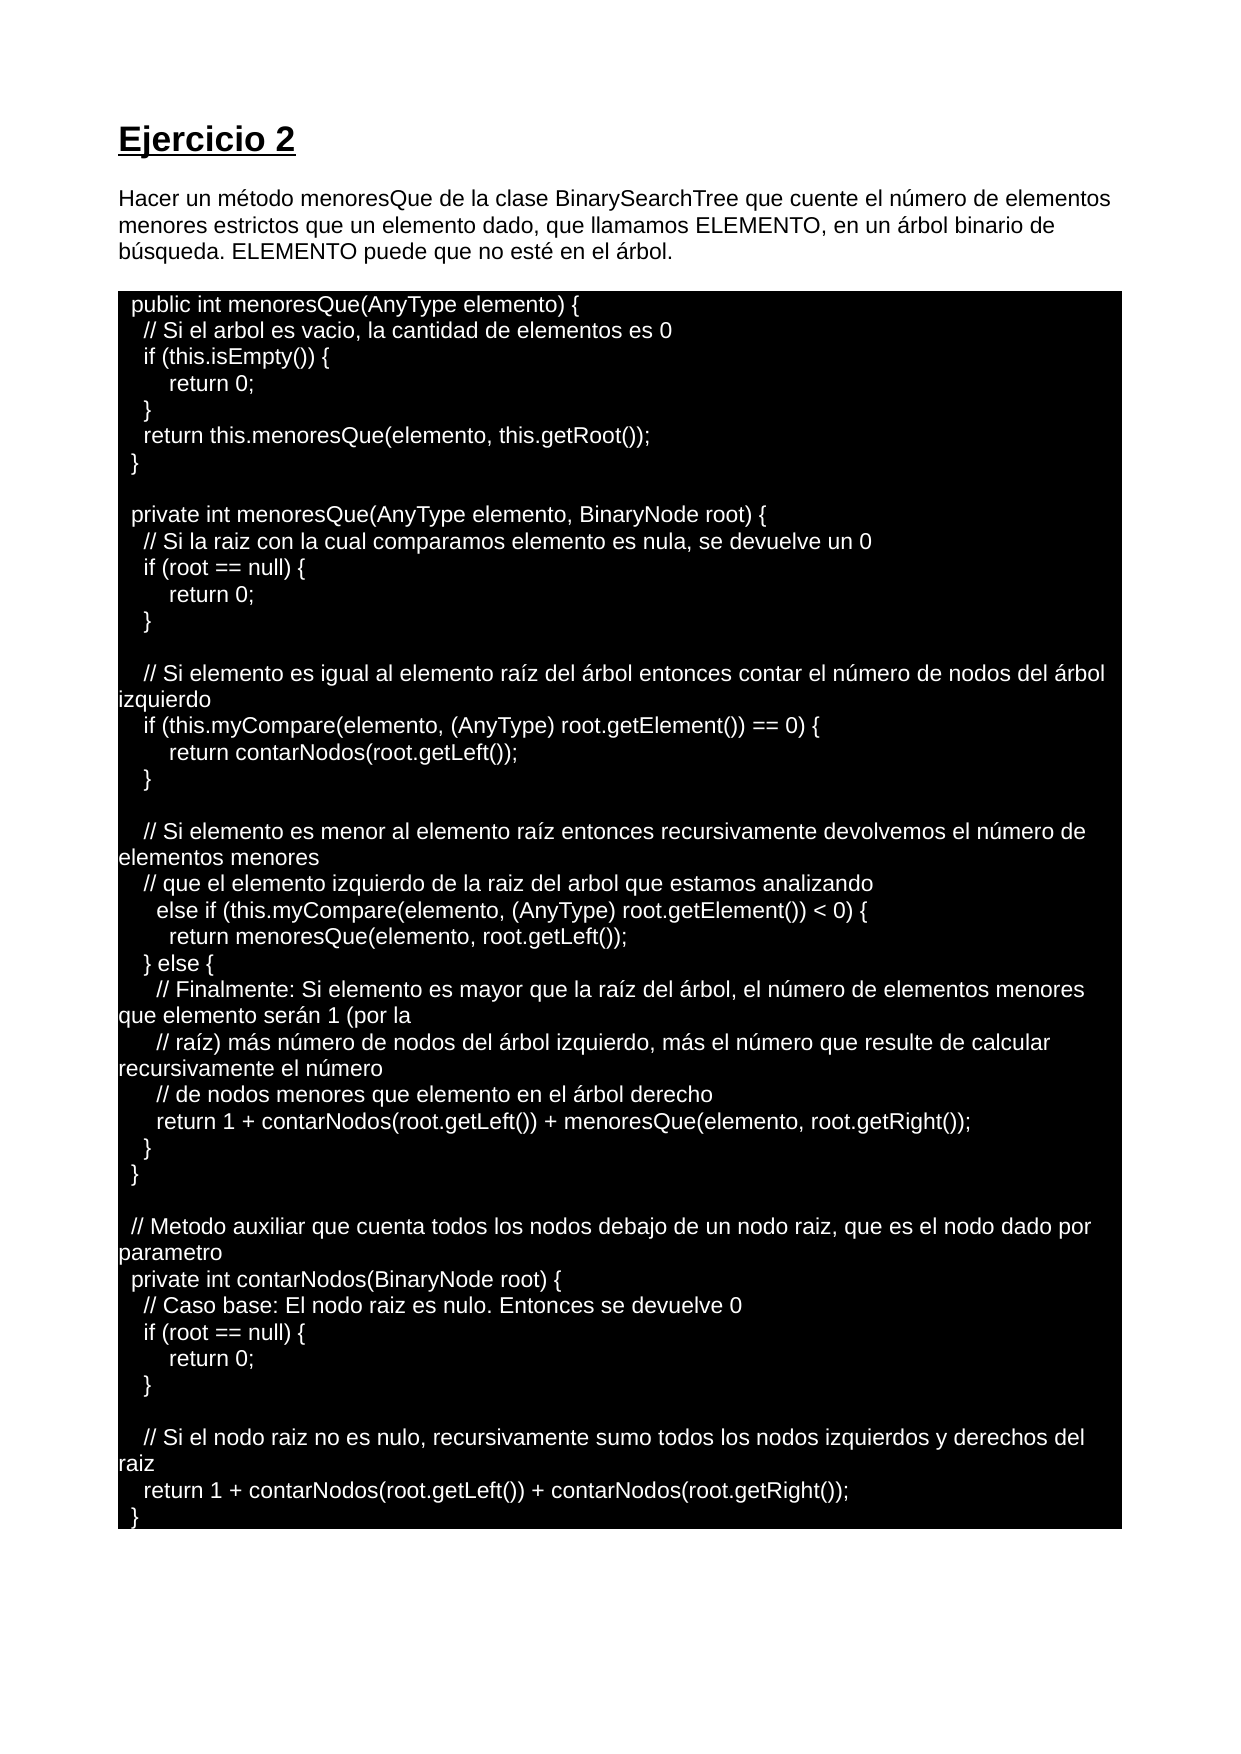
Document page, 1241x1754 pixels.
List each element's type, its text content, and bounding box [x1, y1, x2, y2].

text } [118, 1371, 1122, 1397]
text // Si elemento es igual al elemento raíz del árbol entonces contar el número de nodos del árbol izquierdo [118, 659, 1122, 712]
text return 0; [118, 1345, 1122, 1371]
text if (this.myCompare(elemento, (AnyType) root.getElement()) == 0) { [118, 712, 1122, 739]
text } else { [118, 949, 1122, 976]
text return this.menoresQue(elemento, this.getRoot()); [118, 422, 1122, 449]
text return 1 + contarNodos(root.getLeft()) + contarNodos(root.getRight()); [118, 1477, 1122, 1503]
text if (this.isEmpty()) { [118, 343, 1122, 370]
text Hacer un método menoresQue de la clase BinarySearchTree que cuente el número de elementos menores estrictos que un elemento dado, que llamamos ELEMENTO, en un árbol binario de búsqueda. ELEMENTO puede que no esté en el árbol. [673, 185, 1122, 264]
text private int menoresQue(AnyType elemento, BinaryNode root) { [118, 501, 1122, 528]
text else if (this.myCompare(elemento, (AnyType) root.getElement()) < 0) { [118, 897, 1122, 923]
text // Si la raiz con la cual comparamos elemento es nula, se devuelve un 0 [118, 528, 1122, 554]
text // Si el arbol es vacio, la cantidad de elementos es 0 [118, 317, 1122, 343]
text } [118, 449, 1122, 475]
text // Finalmente: Si elemento es mayor que la raíz del árbol, el número de elementos menores que elemento serán 1 (por la [118, 976, 1122, 1028]
text // de nodos menores que elemento en el árbol derecho [118, 1081, 1122, 1108]
text Ejercicio 2 [295, 118, 1122, 159]
text return 0; [118, 370, 1122, 396]
text // Caso base: El nodo raiz es nulo. Entonces se devuelve 0 [118, 1292, 1122, 1318]
text } [118, 765, 1122, 791]
text return contarNodos(root.getLeft()); [118, 739, 1122, 765]
text return 1 + contarNodos(root.getLeft()) + menoresQue(elemento, root.getRight()); [118, 1108, 1122, 1134]
text if (root == null) { [118, 554, 1122, 581]
text } [118, 396, 1122, 422]
text return menoresQue(elemento, root.getLeft()); [118, 923, 1122, 949]
text // que el elemento izquierdo de la raiz del arbol que estamos analizando [118, 870, 1122, 897]
text // raíz) más número de nodos del árbol izquierdo, más el número que resulte de calcular recursivamente el número [118, 1028, 1122, 1081]
text } [118, 1134, 1122, 1160]
text // Si el nodo raiz no es nulo, recursivamente sumo todos los nodos izquierdos y derechos del raiz [118, 1424, 1122, 1477]
text public int menoresQue(AnyType elemento) { [118, 291, 1122, 317]
text return 0; [118, 581, 1122, 607]
text } [118, 1160, 1122, 1187]
text // Si elemento es menor al elemento raíz entonces recursivamente devolvemos el número de elementos menores [118, 818, 1122, 870]
text if (root == null) { [118, 1318, 1122, 1345]
text } [118, 607, 1122, 633]
text // Metodo auxiliar que cuenta todos los nodos debajo de un nodo raiz, que es el nodo dado por parametro [118, 1213, 1122, 1266]
text private int contarNodos(BinaryNode root) { [118, 1266, 1122, 1292]
text } [118, 1503, 1122, 1529]
